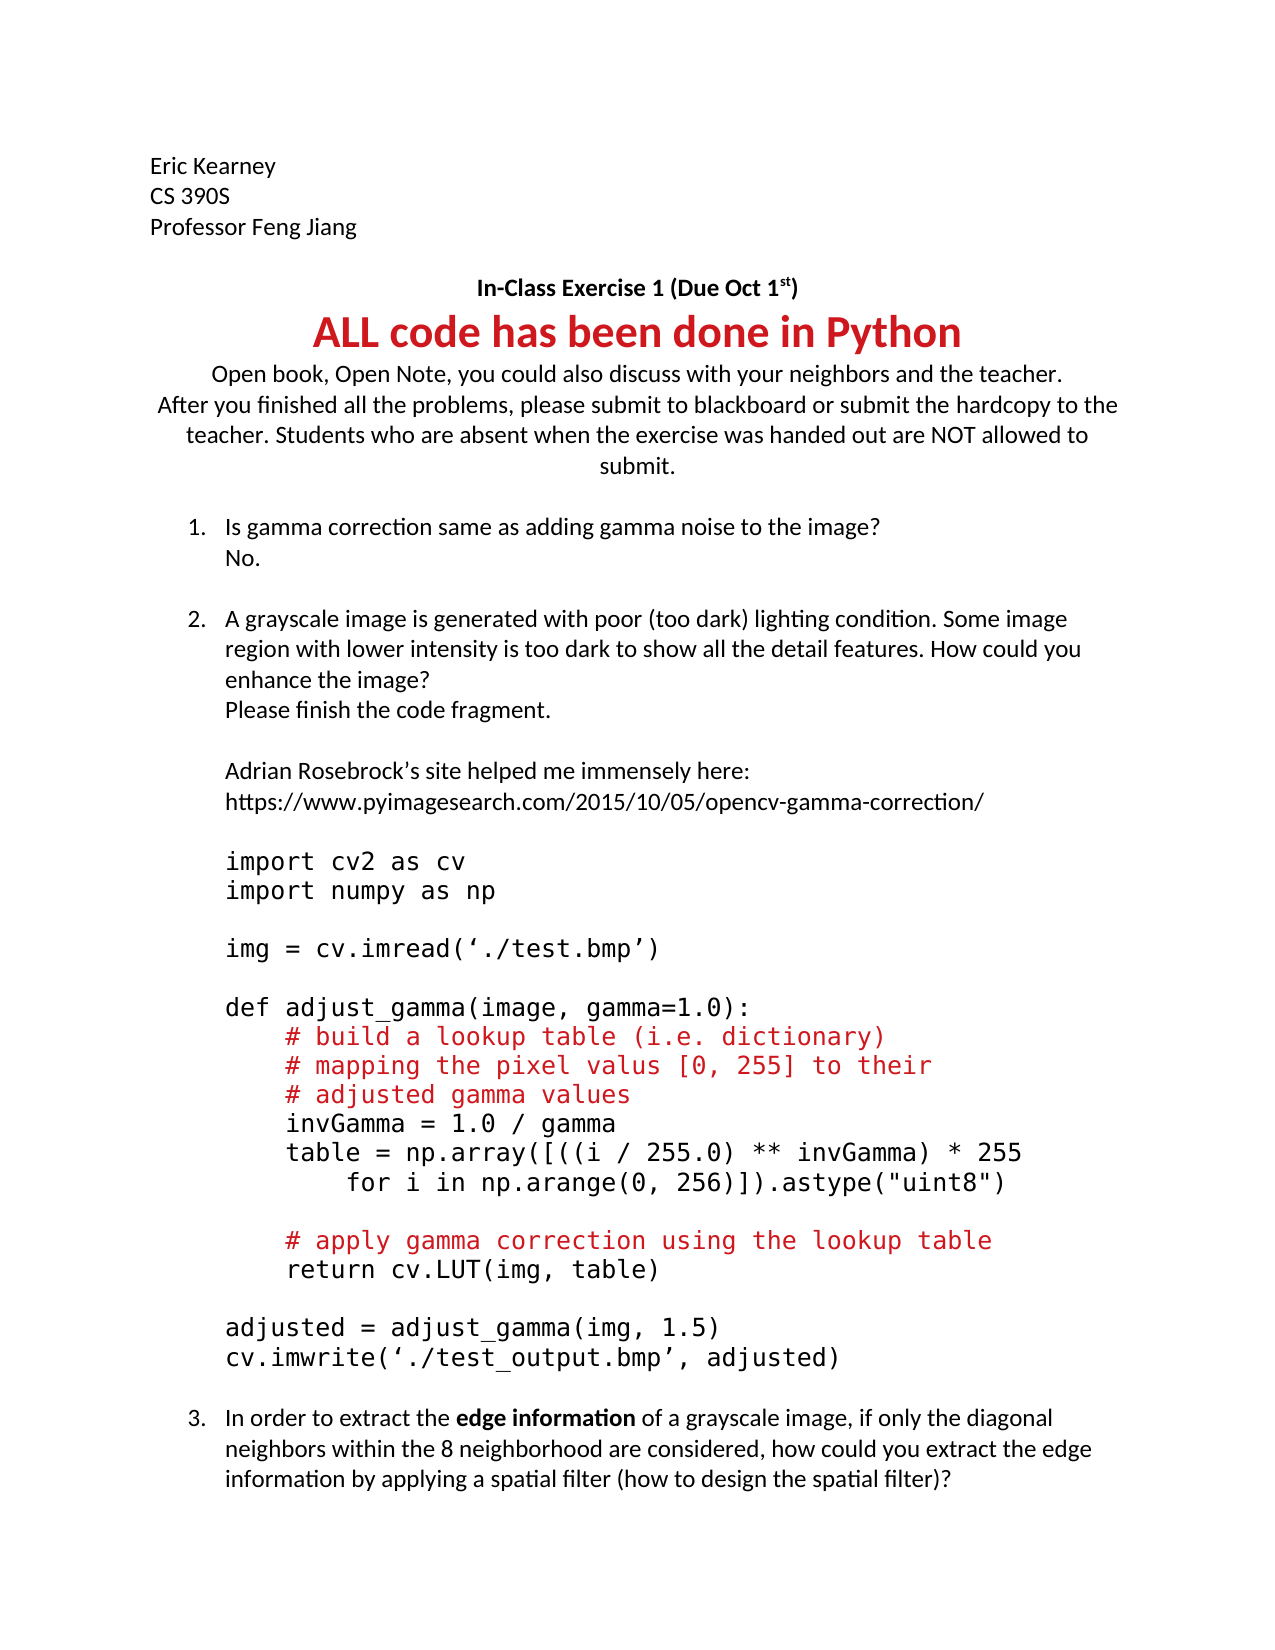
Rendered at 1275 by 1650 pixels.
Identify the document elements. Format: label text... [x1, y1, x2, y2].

text ALL code has been done in Python [150, 303, 1125, 358]
text In-Class Exercise 1 (Due Oct 1st) [150, 272, 1125, 303]
list import cv2 as cv [225, 847, 1125, 876]
list # mapping the pixel valus [0, 255] to their [225, 1051, 1125, 1080]
list import numpy as np [225, 876, 1125, 905]
list A grayscale image is generated with poor (too dark) lighting condition. Some image region with lower intensity is too dark to show all the detail features. How could you enhance the image? [187, 603, 1125, 694]
list invGamma = 1.0 / gamma [225, 1109, 1125, 1138]
list table = np.array([((i / 255.0) ** invGamma) * 255 [225, 1138, 1125, 1168]
list cv.imwrite(‘./test_output.bmp’, adjusted) [225, 1343, 1125, 1372]
list img = cv.imread(‘./test.bmp’) [225, 934, 1125, 963]
list def adjust_gamma(image, gamma=1.0): [225, 993, 1125, 1022]
text Eric Kearney [150, 150, 1125, 181]
text After you finished all the problems, please submit to blackboard or submit the hardcopy to the teacher. Students who are absent when the exercise was handed out are NOT allowed to submit. [150, 389, 1125, 481]
list Adrian Rosebrock’s site helped me immensely here: https://www.pyimagesearch.com/2015/10/05/opencv-gamma-correction/ [225, 755, 1125, 816]
text Professor Feng Jiang [150, 211, 1125, 242]
list Please finish the code fragment. [225, 694, 1125, 725]
text No. [150, 542, 1125, 572]
list return cv.LUT(img, table) [225, 1255, 1125, 1284]
list # apply gamma correction using the lookup table [225, 1226, 1125, 1255]
list # adjusted gamma values [225, 1080, 1125, 1109]
list In order to extract the edge information of a grayscale image, if only the diagonal neighbors within the 8 neighborhood are considered, how could you extract the edge information by applying a spatial filter (how to design the spatial filter)? [187, 1402, 1125, 1494]
list Is gamma correction same as adding gamma noise to the image? [187, 511, 1125, 542]
text Open book, Open Note, you could also discuss with your neighbors and the teacher. [150, 358, 1125, 389]
list adjusted = adjust_gamma(img, 1.5) [225, 1313, 1125, 1343]
list for i in np.arange(0, 256)]).astype("uint8") [225, 1168, 1125, 1197]
list # build a lookup table (i.e. dictionary) [225, 1022, 1125, 1051]
text CS 390S [150, 181, 1125, 211]
